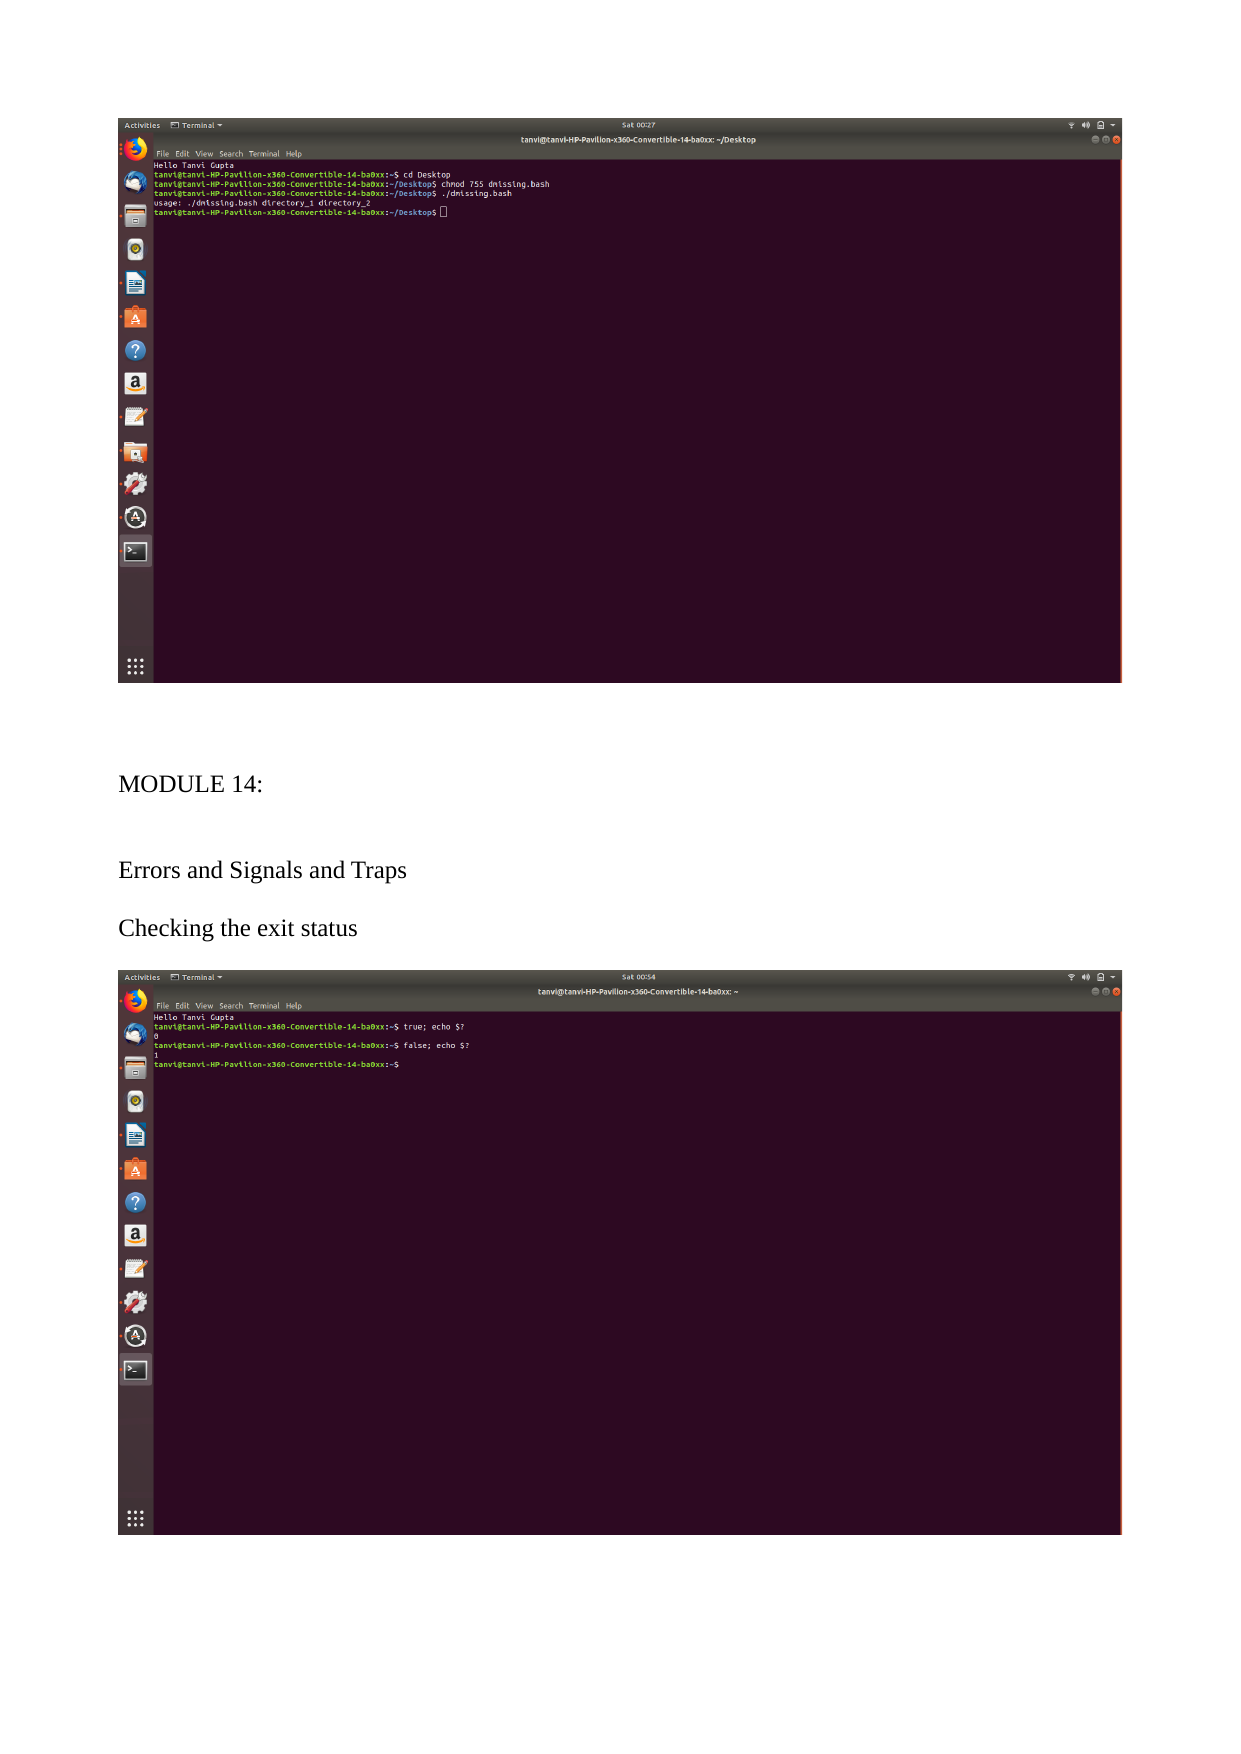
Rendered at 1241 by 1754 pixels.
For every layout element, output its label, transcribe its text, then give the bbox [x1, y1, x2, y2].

text MODULE 14: [118, 769, 1122, 798]
picture [118, 118, 1123, 683]
text Errors and Signals and Traps [118, 855, 1122, 884]
picture [118, 970, 1123, 1535]
text Checking the exit status [118, 913, 1122, 942]
